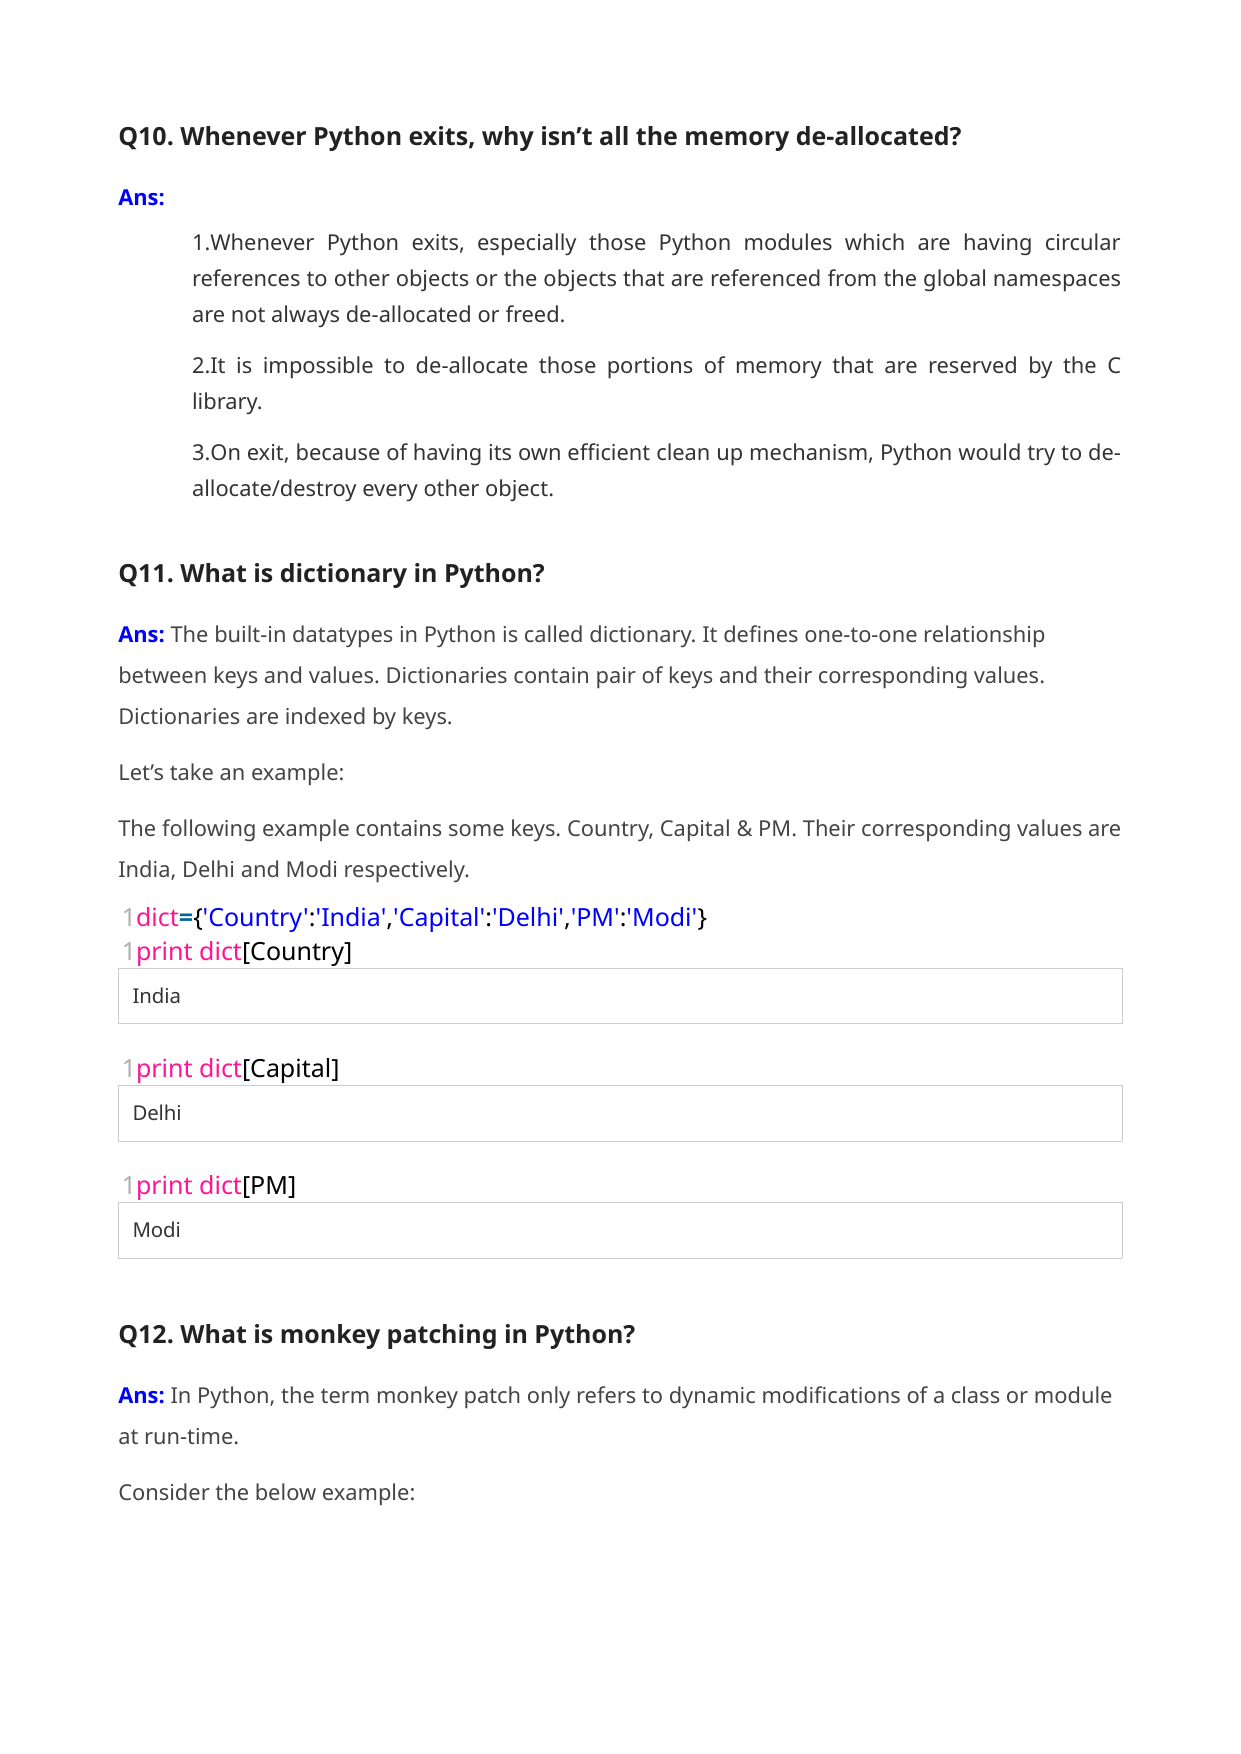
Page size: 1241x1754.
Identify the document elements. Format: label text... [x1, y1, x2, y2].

text India [119, 969, 1122, 1023]
list It is impossible to de-allocate those portions of memory that are reserved by the C library. [118, 350, 1122, 416]
text The following example contains some keys. Country, Capital & PM. Their corresponding values are India, Delhi and Modi respectively. [118, 802, 1122, 884]
table_header print dict[Country] [136, 933, 368, 967]
text Delhi [119, 1086, 1122, 1141]
table_header dict={'Country':'India','Capital':'Delhi','PM':'Modi'} [136, 899, 761, 933]
table_header 1 [118, 1168, 136, 1202]
text Let’s take an example: [118, 746, 1122, 787]
text Ans: The built-in datatypes in Python is called dictionary. It defines one-to-one relationship between keys and values. Dictionaries contain pair of keys and their corresponding values. Dictionaries are indexed by keys. [118, 609, 1122, 731]
text Modi [119, 1203, 1122, 1258]
list On exit, because of having its own efficient clean up mechanism, Python would try to de-allocate/destroy every other object. [118, 437, 1122, 503]
text Ans: [118, 171, 1122, 212]
table_header print dict[PM] [136, 1168, 306, 1202]
table_header print dict[Capital] [136, 1051, 356, 1085]
text Consider the below example: [118, 1466, 1122, 1507]
text Ans: In Python, the term monkey patch only refers to dynamic modifications of a class or module at run-time. [118, 1369, 1122, 1451]
table_header 1 [118, 1051, 136, 1085]
subtitle Q12. What is monkey patching in Python? [118, 1316, 1122, 1351]
list Whenever Python exits, especially those Python modules which are having circular references to other objects or the objects that are referenced from the global namespaces are not always de-allocated or freed. [118, 227, 1122, 329]
subtitle Q11. What is dictionary in Python? [118, 556, 1122, 590]
table_header 1 [118, 899, 136, 933]
subtitle Q10. Whenever Python exits, why isn’t all the memory de-allocated? [118, 118, 1122, 152]
table_header 1 [118, 933, 136, 967]
